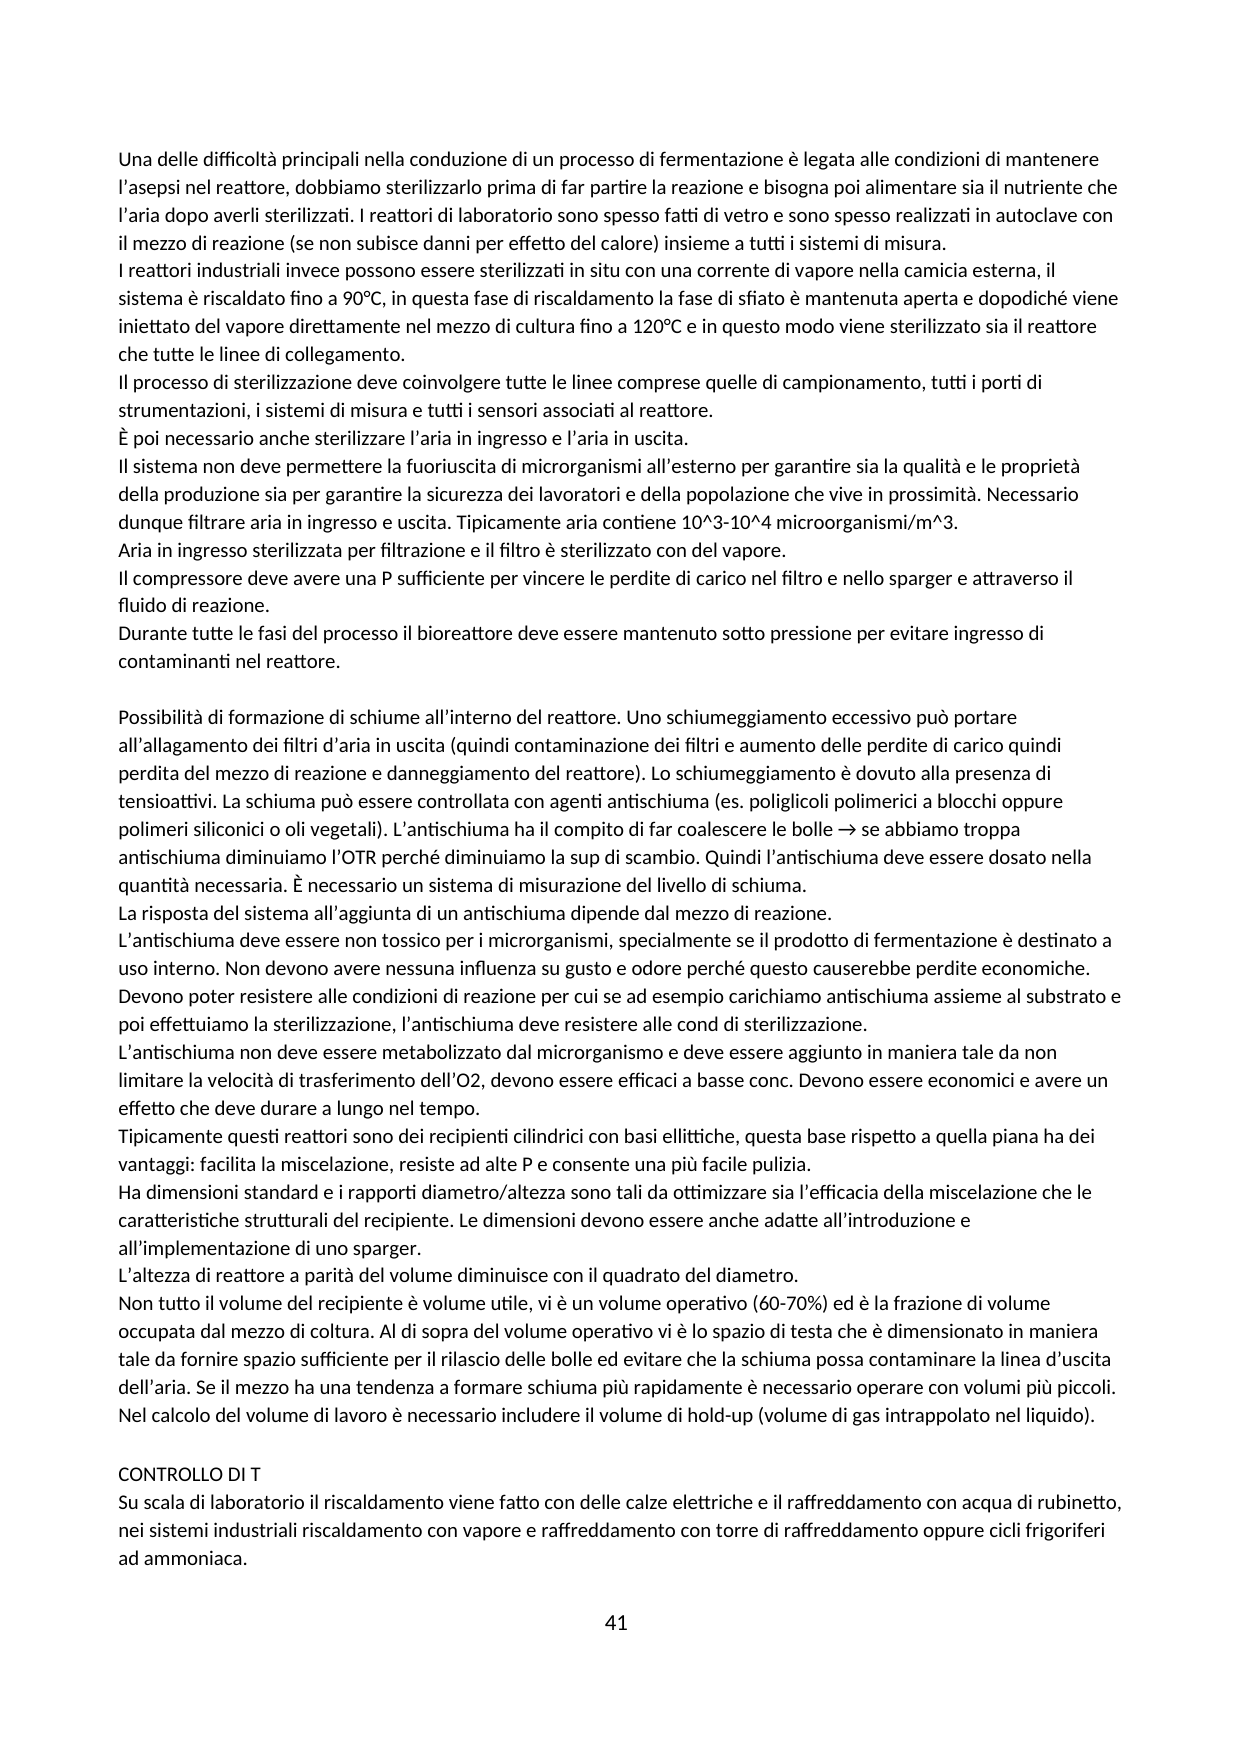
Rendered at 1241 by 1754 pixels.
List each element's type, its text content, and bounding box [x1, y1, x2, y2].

text Una delle difficoltà principali nella conduzione di un processo di fermentazione è legata alle condizioni di mantenere l’asepsi nel reattore, dobbiamo sterilizzarlo prima di far partire la reazione e bisogna poi alimentare sia il nutriente che l’aria dopo averli sterilizzati. I reattori di laboratorio sono spesso fatti di vetro e sono spesso realizzati in autoclave con il mezzo di reazione (se non subisce danni per effetto del calore) insieme a tutti i sistemi di misura. I reattori industriali invece possono essere sterilizzati in situ con una corrente di vapore nella camicia esterna, il sistema è riscaldato fino a 90°C, in questa fase di riscaldamento la fase di sfiato è mantenuta aperta e dopodiché viene iniettato del vapore direttamente nel mezzo di cultura fino a 120°C e in questo modo viene sterilizzato sia il reattore che tutte le linee di collegamento. Il processo di sterilizzazione deve coinvolgere tutte le linee comprese quelle di campionamento, tutti i porti di strumentazioni, i sistemi di misura e tutti i sensori associati al reattore. [118, 118, 1124, 423]
text CONTROLLO DI T Su scala di laboratorio il riscaldamento viene fatto con delle calze elettriche e il raffreddamento con acqua di rubinetto, nei sistemi industriali riscaldamento con vapore e raffreddamento con torre di raffreddamento oppure cicli frigoriferi ad ammoniaca. [118, 1461, 1124, 1570]
text È poi necessario anche sterilizzare l’aria in ingresso e l’aria in uscita. Il sistema non deve permettere la fuoriuscita di microrganismi all’esterno per garantire sia la qualità e le proprietà della produzione sia per garantire la sicurezza dei lavoratori e della popolazione che vive in prossimità. Necessario dunque filtrare aria in ingresso e uscita. Tipicamente aria contiene 10^3-10^4 microorganismi/m^3. Aria in ingresso sterilizzata per filtrazione e il filtro è sterilizzato con del vapore. Il compressore deve avere una P sufficiente per vincere le perdite di carico nel filtro e nello sparger e attraverso il fluido di reazione. Durante tutte le fasi del processo il bioreattore deve essere mantenuto sotto pressione per evitare ingresso di contaminanti nel reattore. Possibilità di formazione di schiume all’interno del reattore. Uno schiumeggiamento eccessivo può portare all’allagamento dei filtri d’aria in uscita (quindi contaminazione dei filtri e aumento delle perdite di carico quindi perdita del mezzo di reazione e danneggiamento del reattore). Lo schiumeggiamento è dovuto alla presenza di tensioattivi. La schiuma può essere controllata con agenti antischiuma (es. poliglicoli polimerici a blocchi oppure polimeri siliconici o oli vegetali). L’antischiuma ha il compito di far coalescere le bolle → se abbiamo troppa antischiuma diminuiamo l’OTR perché diminuiamo la sup di scambio. Quindi l’antischiuma deve essere dosato nella quantità necessaria. È necessario un sistema di misurazione del livello di schiuma. La risposta del sistema all’aggiunta di un antischiuma dipende dal mezzo di reazione. L’antischiuma deve essere non tossico per i microrganismi, specialmente se il prodotto di fermentazione è destinato a uso interno. Non devono avere nessuna influenza su gusto e odore perché questo causerebbe perdite economiche. Devono poter resistere alle condizioni di reazione per cui se ad esempio carichiamo antischiuma assieme al substrato e poi effettuiamo la sterilizzazione, l’antischiuma deve resistere alle cond di sterilizzazione. L’antischiuma non deve essere metabolizzato dal microrganismo e deve essere aggiunto in maniera tale da non limitare la velocità di trasferimento dell’O2, devono essere efficaci a basse conc. Devono essere economici e avere un effetto che deve durare a lungo nel tempo. Tipicamente questi reattori sono dei recipienti cilindrici con basi ellittiche, questa base rispetto a quella piana ha dei vantaggi: facilita la miscelazione, resiste ad alte P e consente una più facile pulizia. Ha dimensioni standard e i rapporti diametro/altezza sono tali da ottimizzare sia l’efficacia della miscelazione che le caratteristiche strutturali del recipiente. Le dimensioni devono essere anche adatte all’introduzione e all’implementazione di uno sparger. L’altezza di reattore a parità del volume diminuisce con il quadrato del diametro. Non tutto il volume del recipiente è volume utile, vi è un volume operativo (60-70%) ed è la frazione di volume occupata dal mezzo di coltura. Al di sopra del volume operativo vi è lo spazio di testa che è dimensionato in maniera tale da fornire spazio sufficiente per il rilascio delle bolle ed evitare che la schiuma possa contaminare la linea d’uscita dell’aria. Se il mezzo ha una tendenza a formare schiuma più rapidamente è necessario operare con volumi più piccoli. Nel calcolo del volume di lavoro è necessario includere il volume di hold-up (volume di gas intrappolato nel liquido). [118, 425, 1124, 1458]
